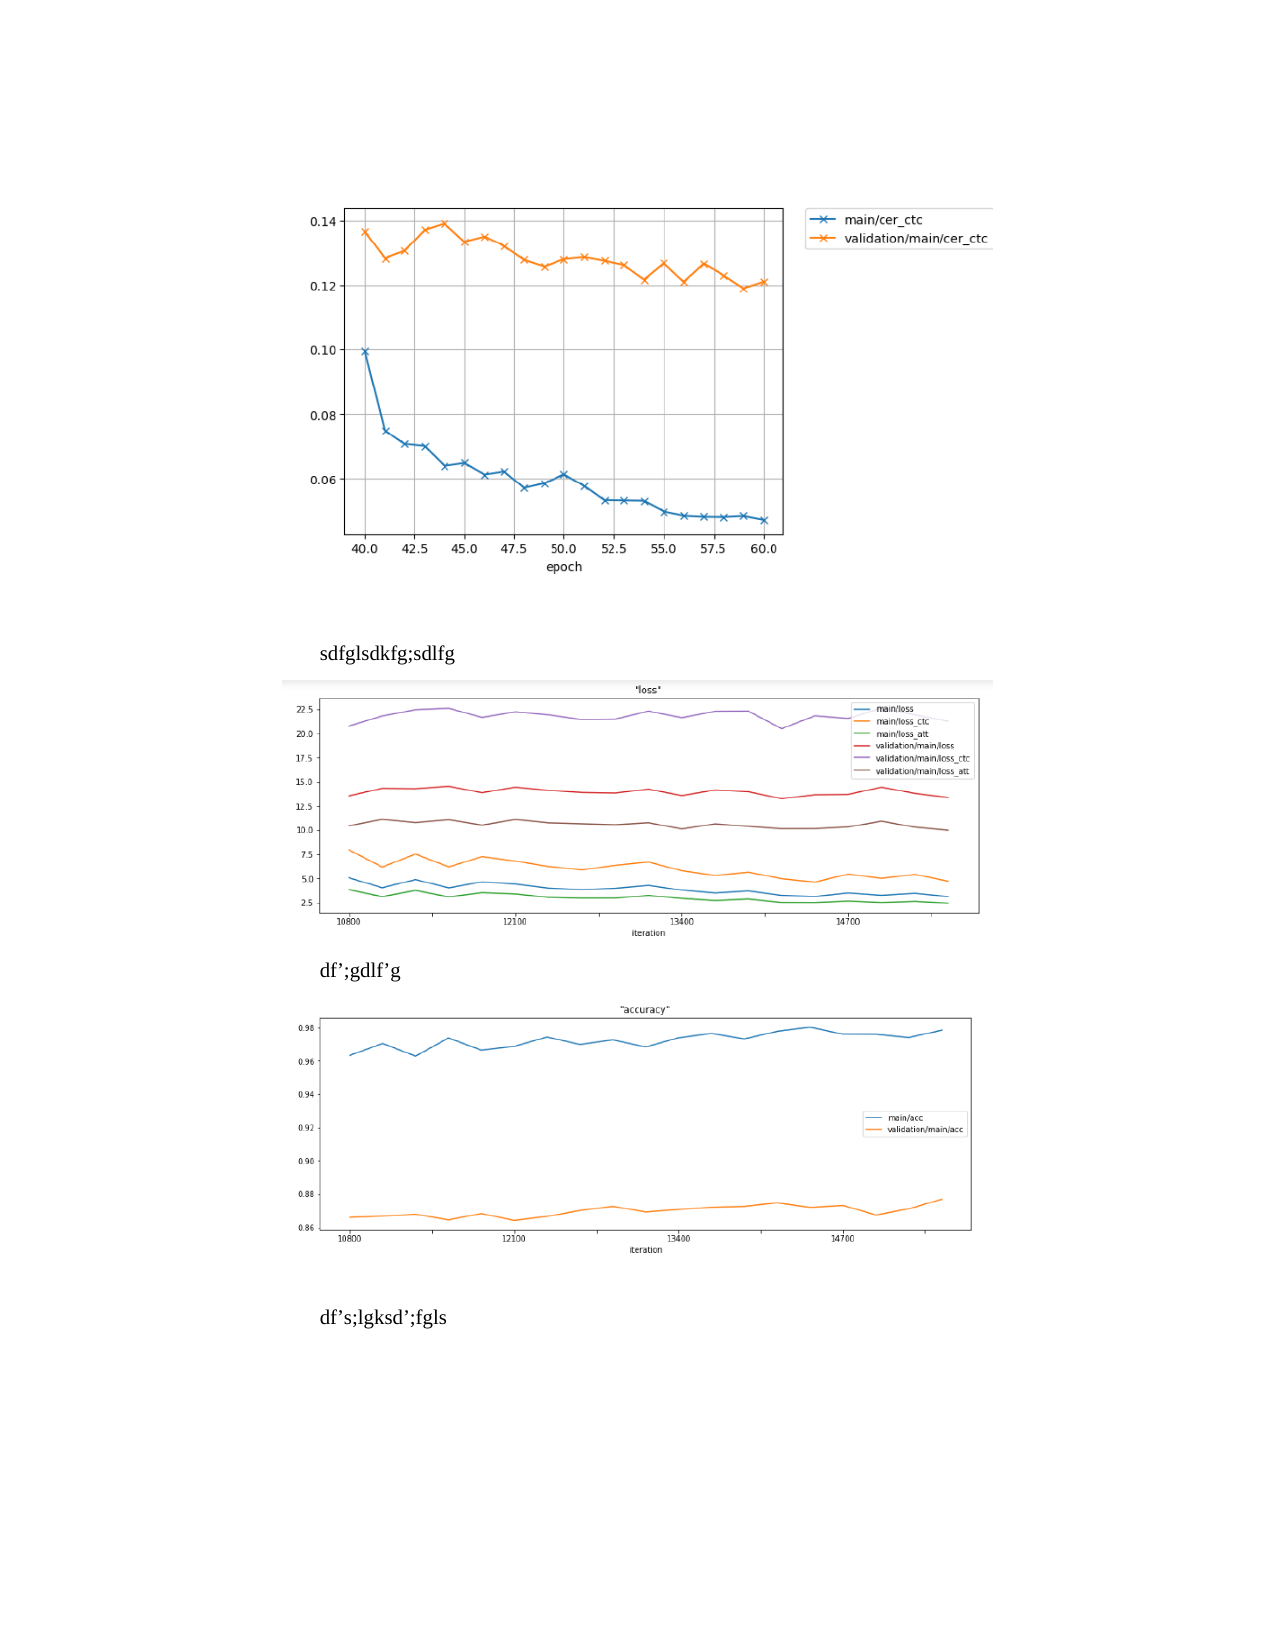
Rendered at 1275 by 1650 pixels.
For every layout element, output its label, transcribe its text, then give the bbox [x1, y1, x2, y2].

picture [282, 995, 993, 1261]
picture [282, 678, 993, 946]
text df’;gdlf’g [319, 946, 956, 982]
text df’s;lgksd’;fgls [319, 1304, 956, 1329]
picture [282, 195, 993, 578]
text sdfglsdkfg;sdlfg [319, 641, 956, 665]
